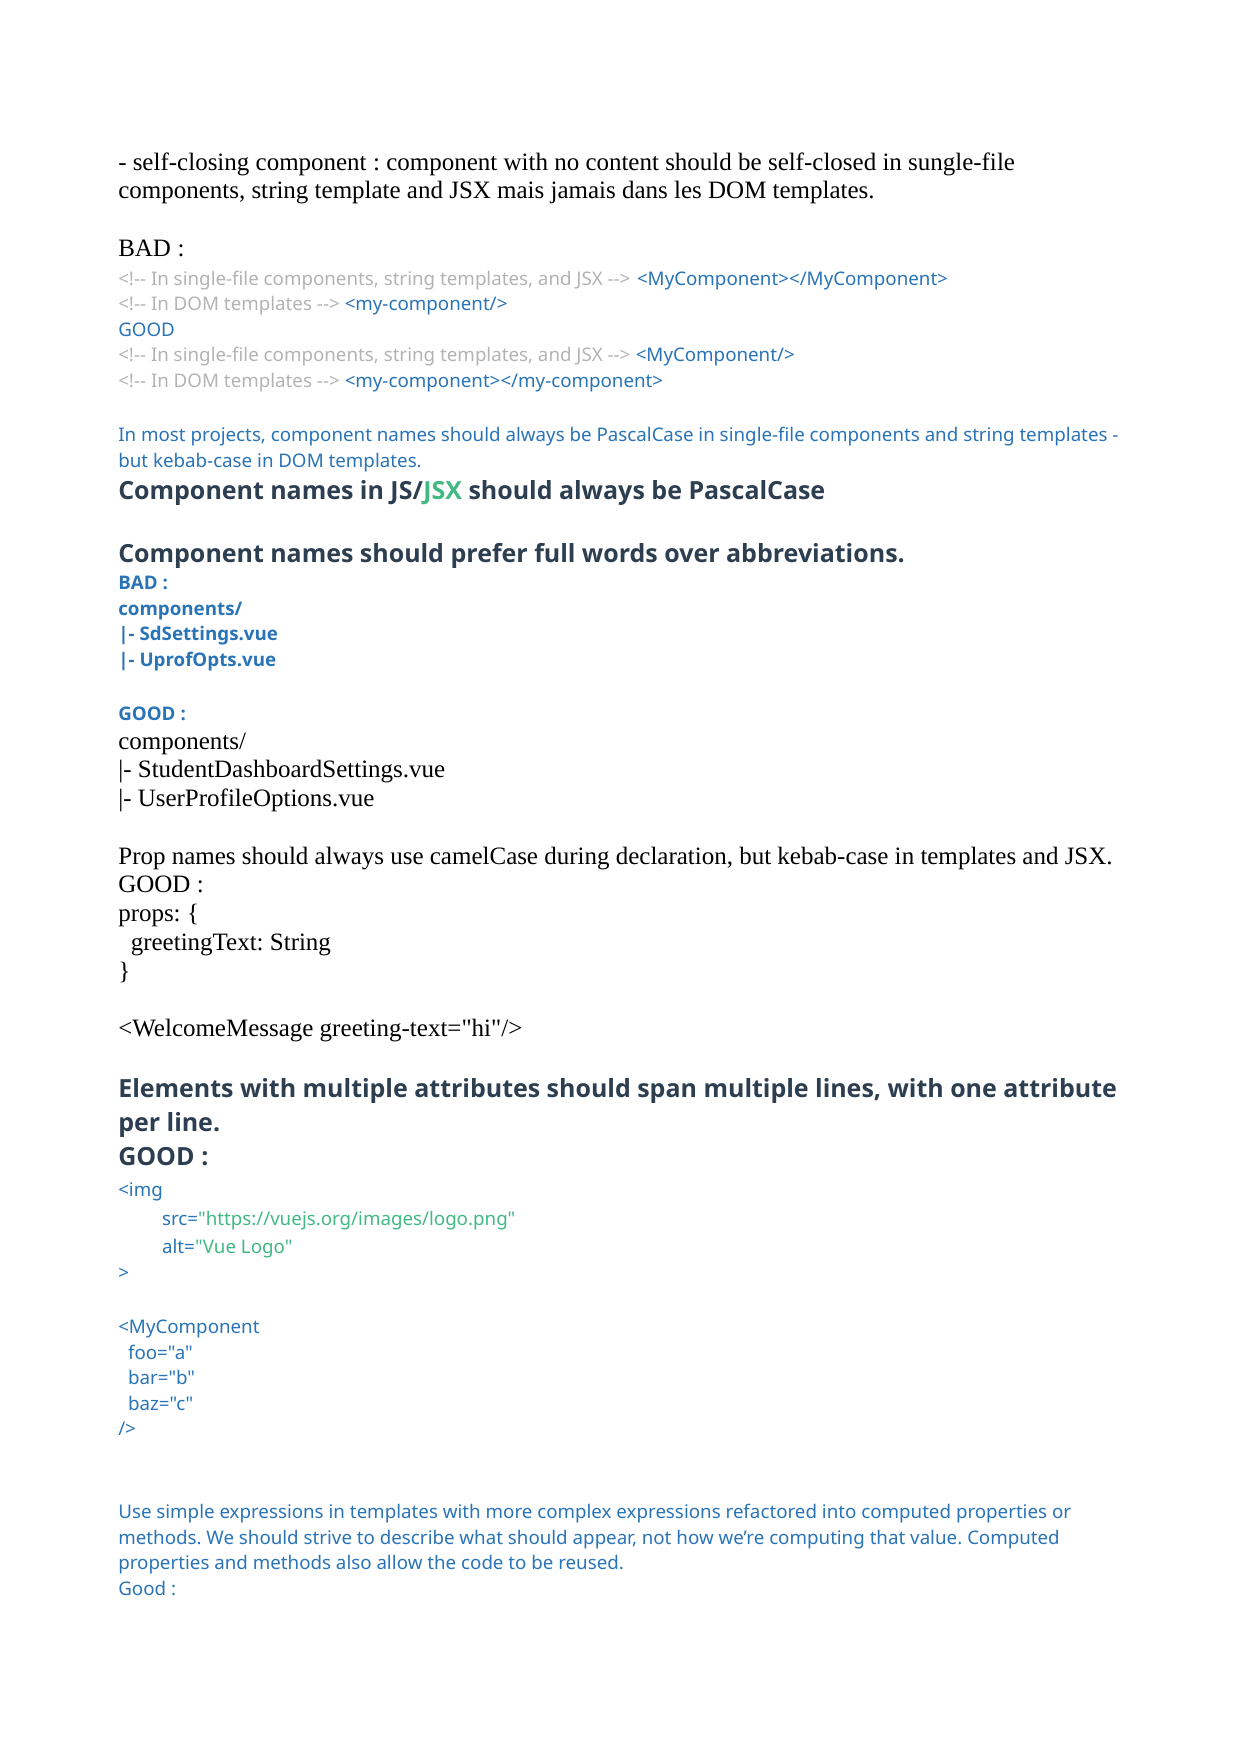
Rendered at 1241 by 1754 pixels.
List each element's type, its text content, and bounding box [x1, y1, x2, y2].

text greetingText: String [118, 927, 1122, 956]
text - self-closing component : component with no content should be self-closed in sungle-file components, string template and JSX mais jamais dans les DOM templates. [118, 147, 1122, 204]
text GOOD : [118, 869, 1122, 898]
text GOOD : [118, 700, 1122, 726]
text > [118, 1259, 1122, 1285]
text src="https://vuejs.org/images/logo.png" [118, 1202, 1122, 1230]
text alt="Vue Logo" [118, 1230, 1122, 1259]
text <!-- In DOM templates --> <my-component/> [118, 291, 1122, 316]
text Component names should prefer full words over abbreviations. [118, 535, 1122, 569]
text components/ [118, 726, 1122, 754]
text In most projects, component names should always be PascalCase in single-file components and string templates - but kebab-case in DOM templates. [118, 421, 1122, 472]
text props: { [118, 898, 1122, 927]
text <!-- In single-file components, string templates, and JSX --> <MyComponent/> [118, 342, 1122, 367]
text Good : [118, 1575, 1122, 1601]
text |- UprofOpts.vue [118, 646, 1122, 671]
text |- StudentDashboardSettings.vue [118, 754, 1122, 783]
text <!-- In single-file components, string templates, and JSX --> <MyComponent></MyComponent> [118, 262, 1122, 291]
text } [118, 956, 1122, 984]
text <img [118, 1173, 1122, 1202]
text Prop names should always use camelCase during declaration, but kebab-case in templates and JSX. [118, 841, 1122, 869]
text Elements with multiple attributes should span multiple lines, with one attribute per line. [118, 1071, 1122, 1139]
text components/ [118, 595, 1122, 620]
text BAD : [118, 233, 1122, 262]
text baz="c" [118, 1390, 1122, 1416]
text <WelcomeMessage greeting-text="hi"/> [118, 1013, 1122, 1042]
text /> [118, 1416, 1122, 1441]
text bar="b" [118, 1364, 1122, 1390]
text Component names in JS/JSX should always be PascalCase [118, 472, 1122, 507]
text Use simple expressions in templates with more complex expressions refactored into computed properties or methods. We should strive to describe what should appear, not how we’re computing that value. Computed properties and methods also allow the code to be reused. [118, 1498, 1122, 1575]
text <MyComponent [118, 1313, 1122, 1339]
text |- UserProfileOptions.vue [118, 783, 1122, 812]
text BAD : [118, 569, 1122, 595]
text |- SdSettings.vue [118, 620, 1122, 646]
text foo="a" [118, 1339, 1122, 1364]
text GOOD : [118, 1139, 1122, 1173]
text GOOD [118, 316, 1122, 342]
text <!-- In DOM templates --> <my-component></my-component> [118, 367, 1122, 393]
